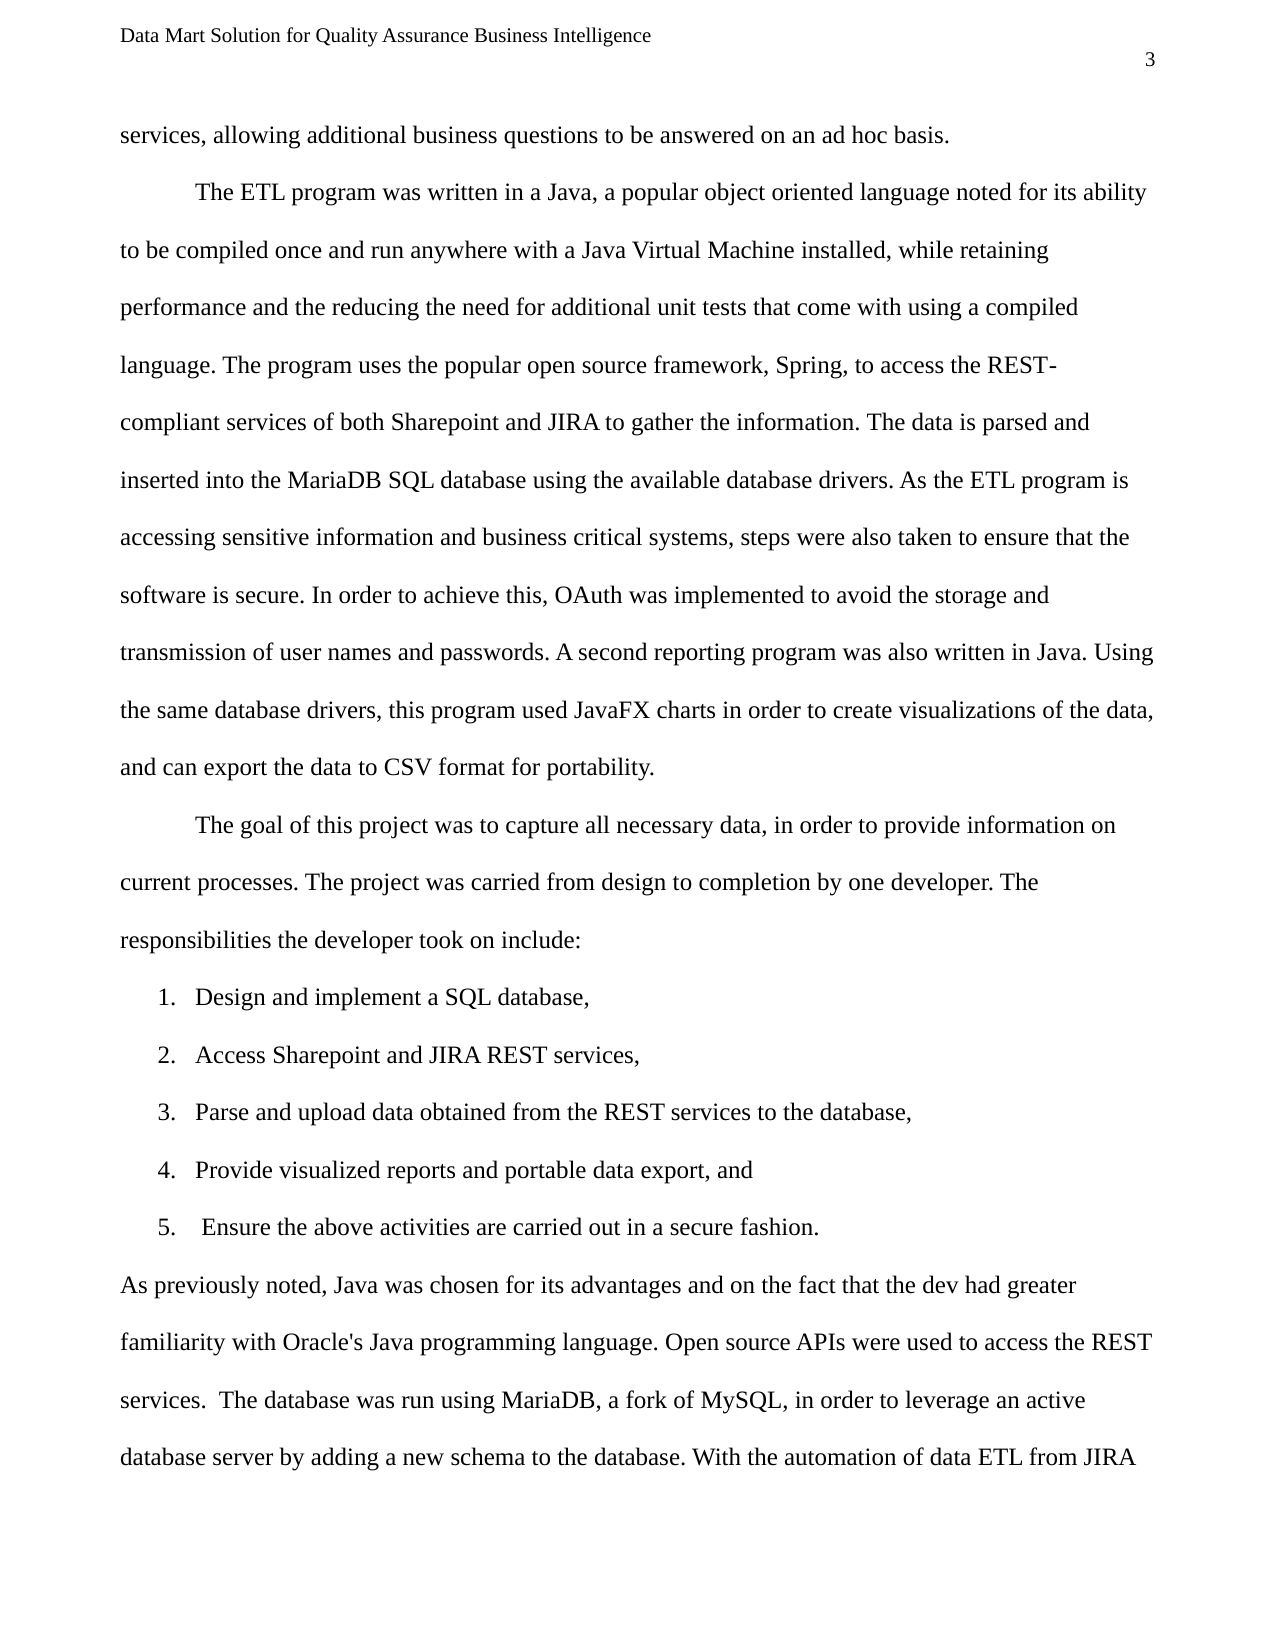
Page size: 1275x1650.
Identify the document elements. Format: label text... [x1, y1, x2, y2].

text The ETL program was written in a Java, a popular object oriented language noted for its ability to be compiled once and run anywhere with a Java Virtual Machine installed, while retaining performance and the reducing the need for additional unit tests that come with using a compiled language. The program uses the popular open source framework, Spring, to access the REST-compliant services of both Sharepoint and JIRA to gather the information. The data is parsed and inserted into the MariaDB SQL database using the available database drivers. As the ETL program is accessing sensitive information and business critical systems, steps were also taken to ensure that the software is secure. In order to achieve this, OAuth was implemented to avoid the storage and transmission of user names and passwords. A second reporting program was also written in Java. Using the same database drivers, this program used JavaFX charts in order to create visualizations of the data, and can export the data to CSV format for portability. [120, 177, 1155, 781]
list Design and implement a SQL database, [157, 982, 1155, 1011]
list Parse and upload data obtained from the REST services to the database, [157, 1097, 1155, 1126]
list Access Sharepoint and JIRA REST services, [157, 1040, 1155, 1069]
text The goal of this project was to capture all necessary data, in order to provide information on current processes. The project was carried from design to completion by one developer. The responsibilities the developer took on include: [120, 810, 1155, 954]
text services, allowing additional business questions to be answered on an ad hoc basis. [120, 120, 1155, 149]
list Provide visualized reports and portable data export, and [157, 1155, 1155, 1184]
list Ensure the above activities are carried out in a secure fashion. [157, 1212, 1155, 1241]
text As previously noted, Java was chosen for its advantages and on the fact that the dev had greater familiarity with Oracle's Java programming language. Open source APIs were used to access the REST services. The database was run using MariaDB, a fork of MySQL, in order to leverage an active database server by adding a new schema to the database. With the automation of data ETL from JIRA [120, 1270, 1155, 1471]
